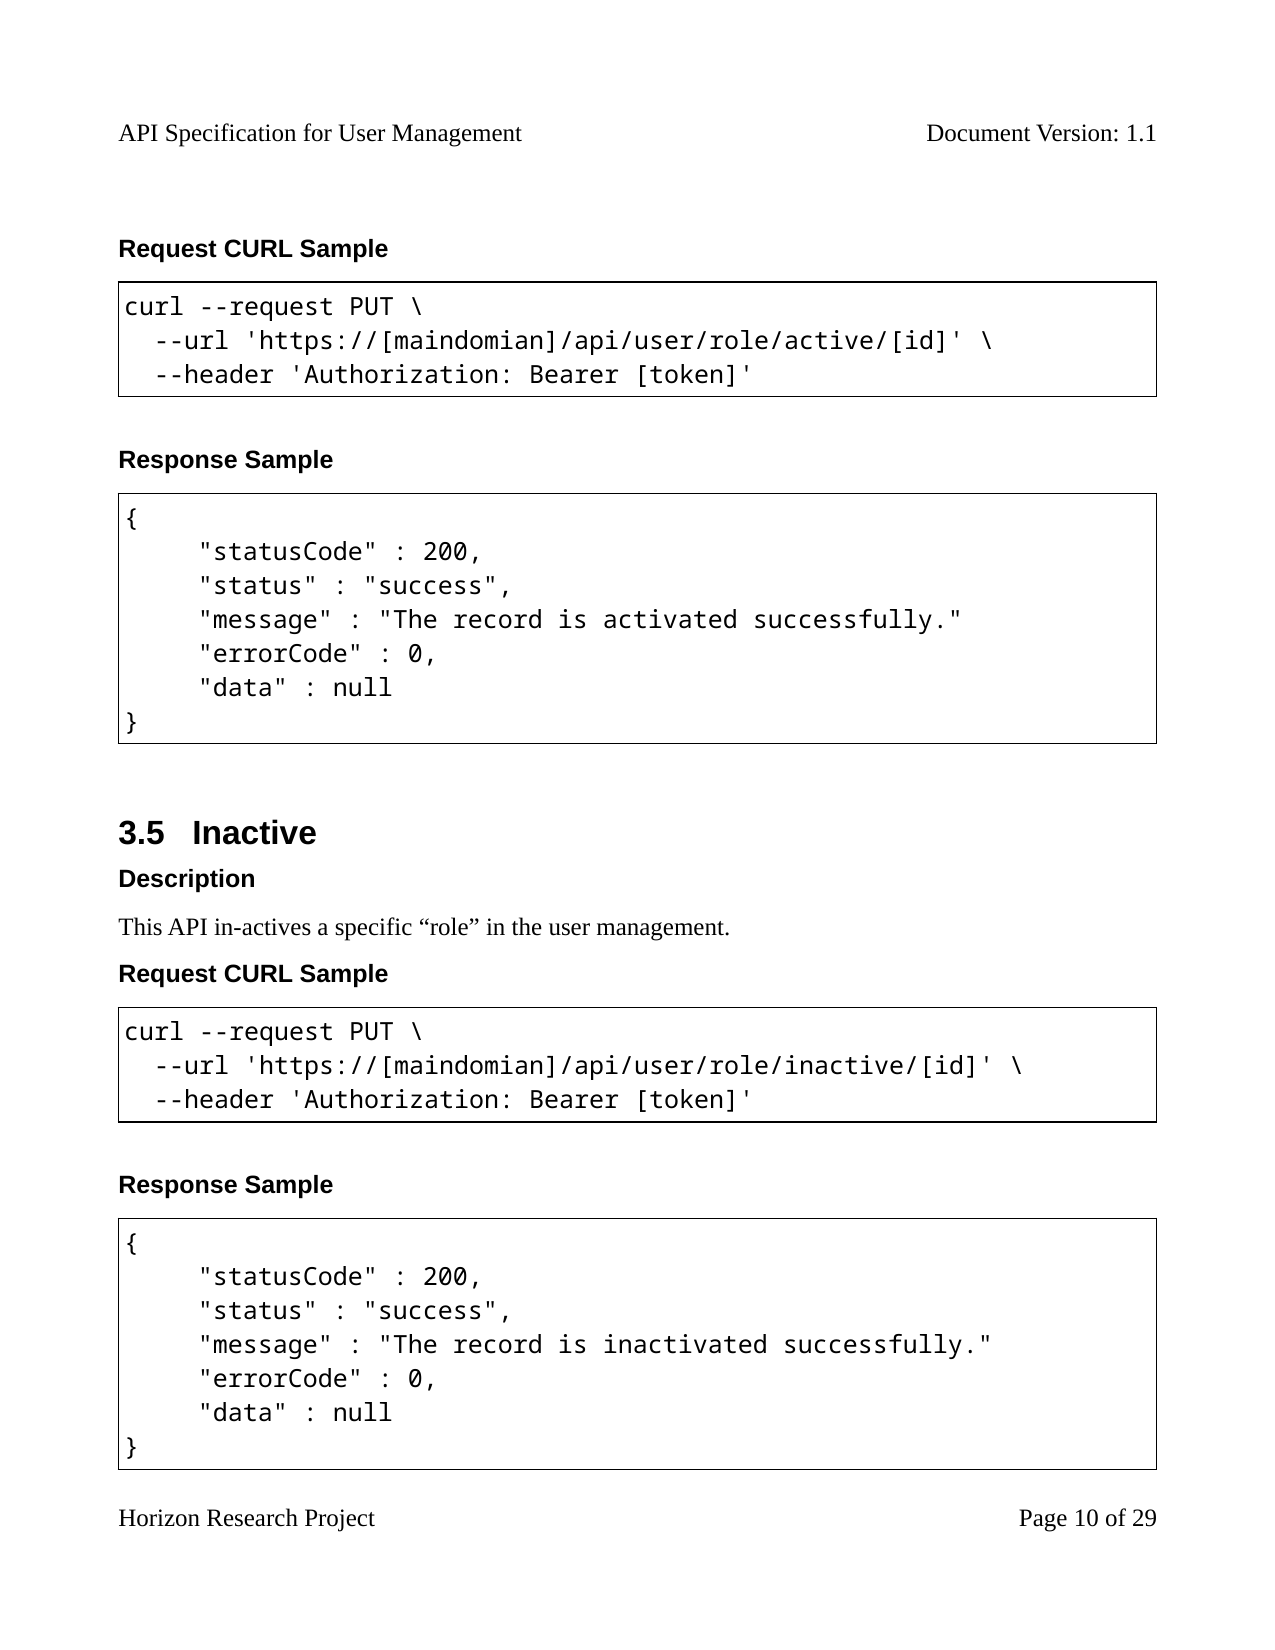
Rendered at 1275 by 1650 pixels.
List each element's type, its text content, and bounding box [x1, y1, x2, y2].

text Request CURL Sample [118, 959, 1157, 988]
table_header curl --request PUT \ --url 'https://[maindomian]/api/user/role/inactive/[id]' \ --header 'Authorization: Bearer [token]' [119, 1008, 1156, 1121]
table_header curl --request PUT \ --url 'https://[maindomian]/api/user/role/active/[id]' \ --header 'Authorization: Bearer [token]' [119, 283, 1156, 396]
table_header { "statusCode" : 200, "status" : "success", "message" : "The record is inactivated successfully." "errorCode" : 0, "data" : null } [119, 1219, 1156, 1469]
text Response Sample [118, 445, 1157, 473]
text Response Sample [118, 1170, 1157, 1199]
subtitle Inactive [118, 813, 1157, 851]
text Description [118, 864, 1157, 893]
text This API in-actives a specific “role” in the user management. [118, 912, 1157, 940]
table_header { "statusCode" : 200, "status" : "success", "message" : "The record is activated successfully." "errorCode" : 0, "data" : null } [119, 494, 1156, 743]
text Request CURL Sample [118, 234, 1157, 263]
